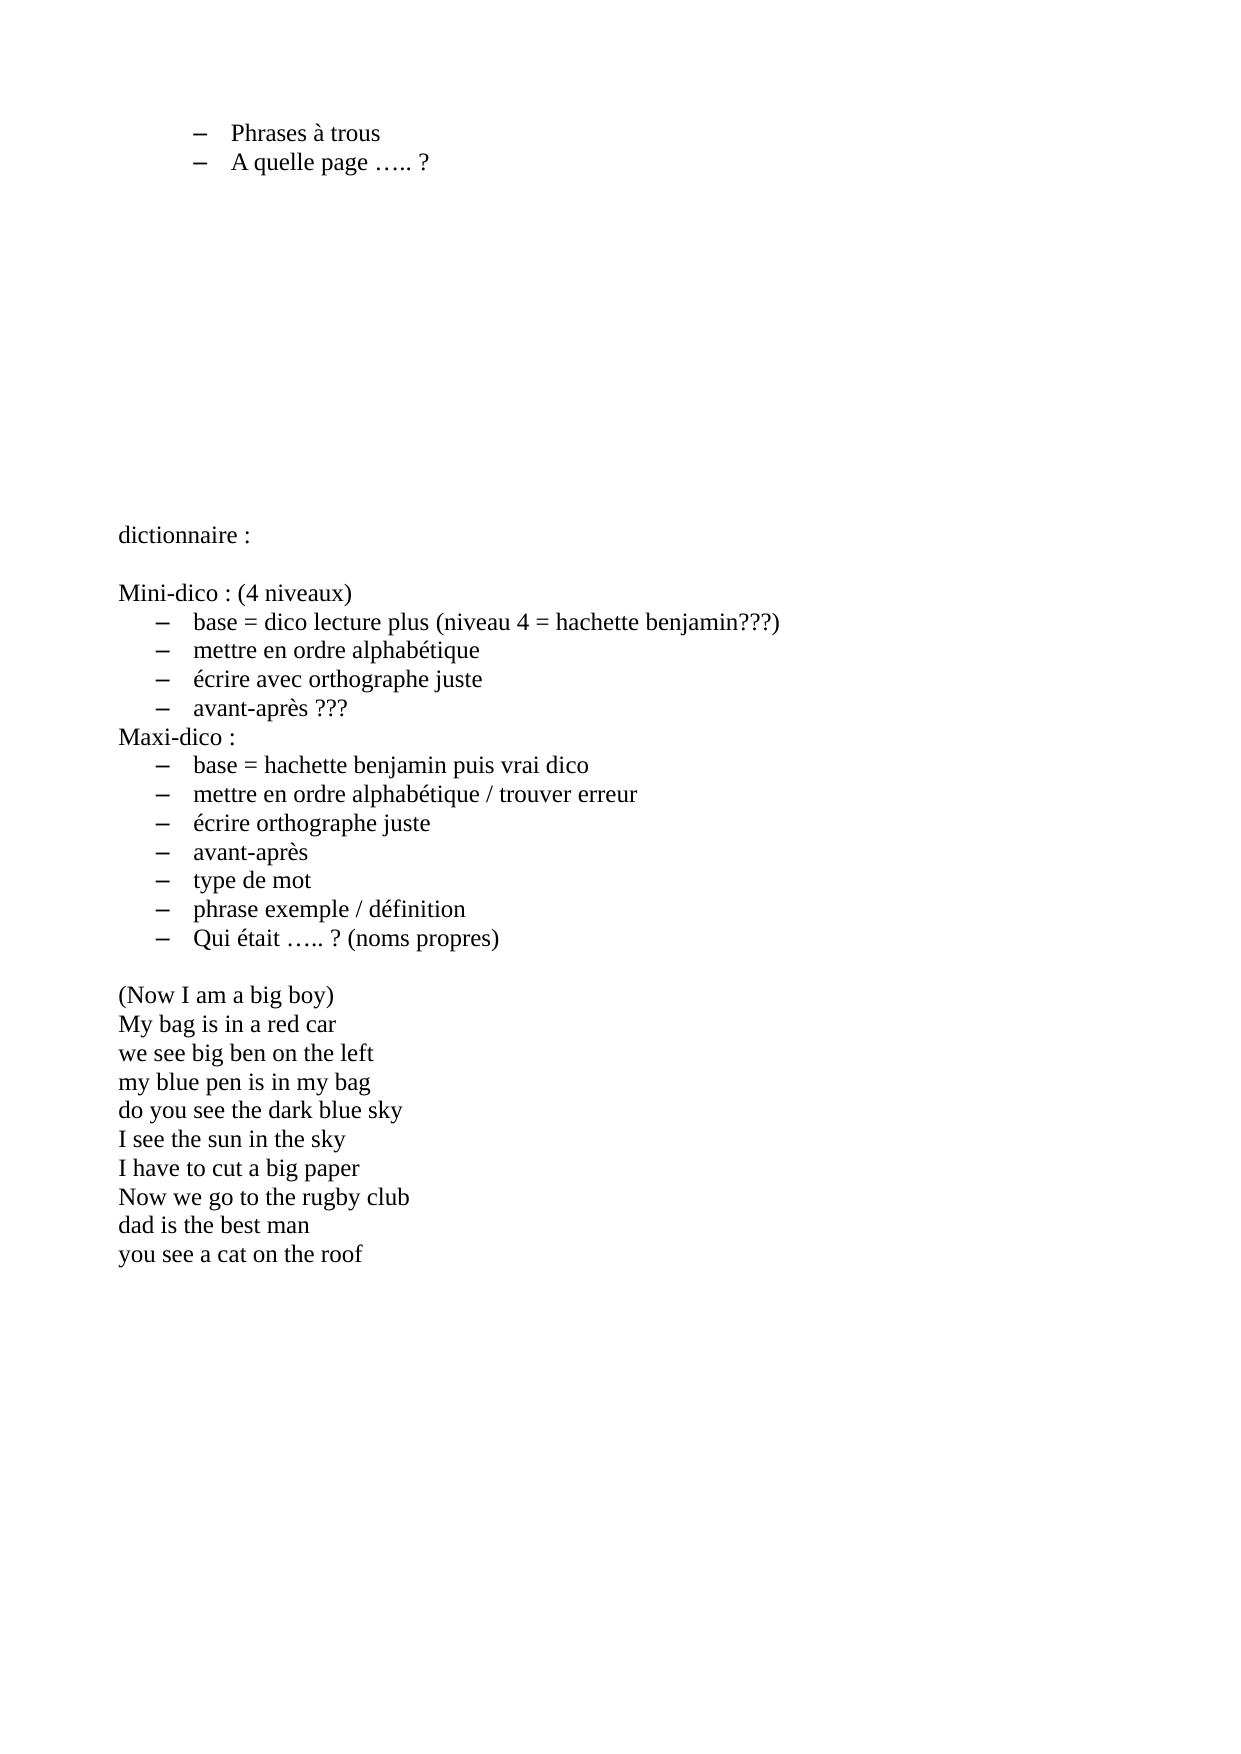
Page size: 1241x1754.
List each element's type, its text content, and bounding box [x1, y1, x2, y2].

text do you see the dark blue sky [118, 1096, 1122, 1124]
list avant-après ??? [156, 693, 1122, 722]
list Phrases à trous [193, 118, 1122, 147]
list A quelle page ….. ? [193, 147, 1122, 176]
text Maxi-dico : [118, 722, 1122, 751]
text Mini-dico : (4 niveaux) [118, 578, 1122, 607]
text dictionnaire : [118, 521, 1122, 549]
list avant-après [156, 837, 1122, 866]
text I see the sun in the sky [118, 1124, 1122, 1153]
list type de mot [156, 866, 1122, 894]
list base = dico lecture plus (niveau 4 = hachette benjamin???) [156, 607, 1122, 636]
list écrire orthographe juste [156, 808, 1122, 837]
text My bag is in a red car [118, 1009, 1122, 1038]
list mettre en ordre alphabétique [156, 636, 1122, 664]
text we see big ben on the left [118, 1038, 1122, 1067]
text (Now I am a big boy) [118, 981, 1122, 1009]
text I have to cut a big paper [118, 1153, 1122, 1182]
text my blue pen is in my bag [118, 1067, 1122, 1096]
list mettre en ordre alphabétique / trouver erreur [156, 779, 1122, 808]
list Qui était ….. ? (noms propres) [156, 923, 1122, 952]
list écrire avec orthographe juste [156, 664, 1122, 693]
text dad is the best man [118, 1211, 1122, 1239]
text you see a cat on the roof [118, 1239, 1122, 1268]
list base = hachette benjamin puis vrai dico [156, 751, 1122, 779]
list phrase exemple / définition [156, 894, 1122, 923]
text Now we go to the rugby club [118, 1182, 1122, 1211]
